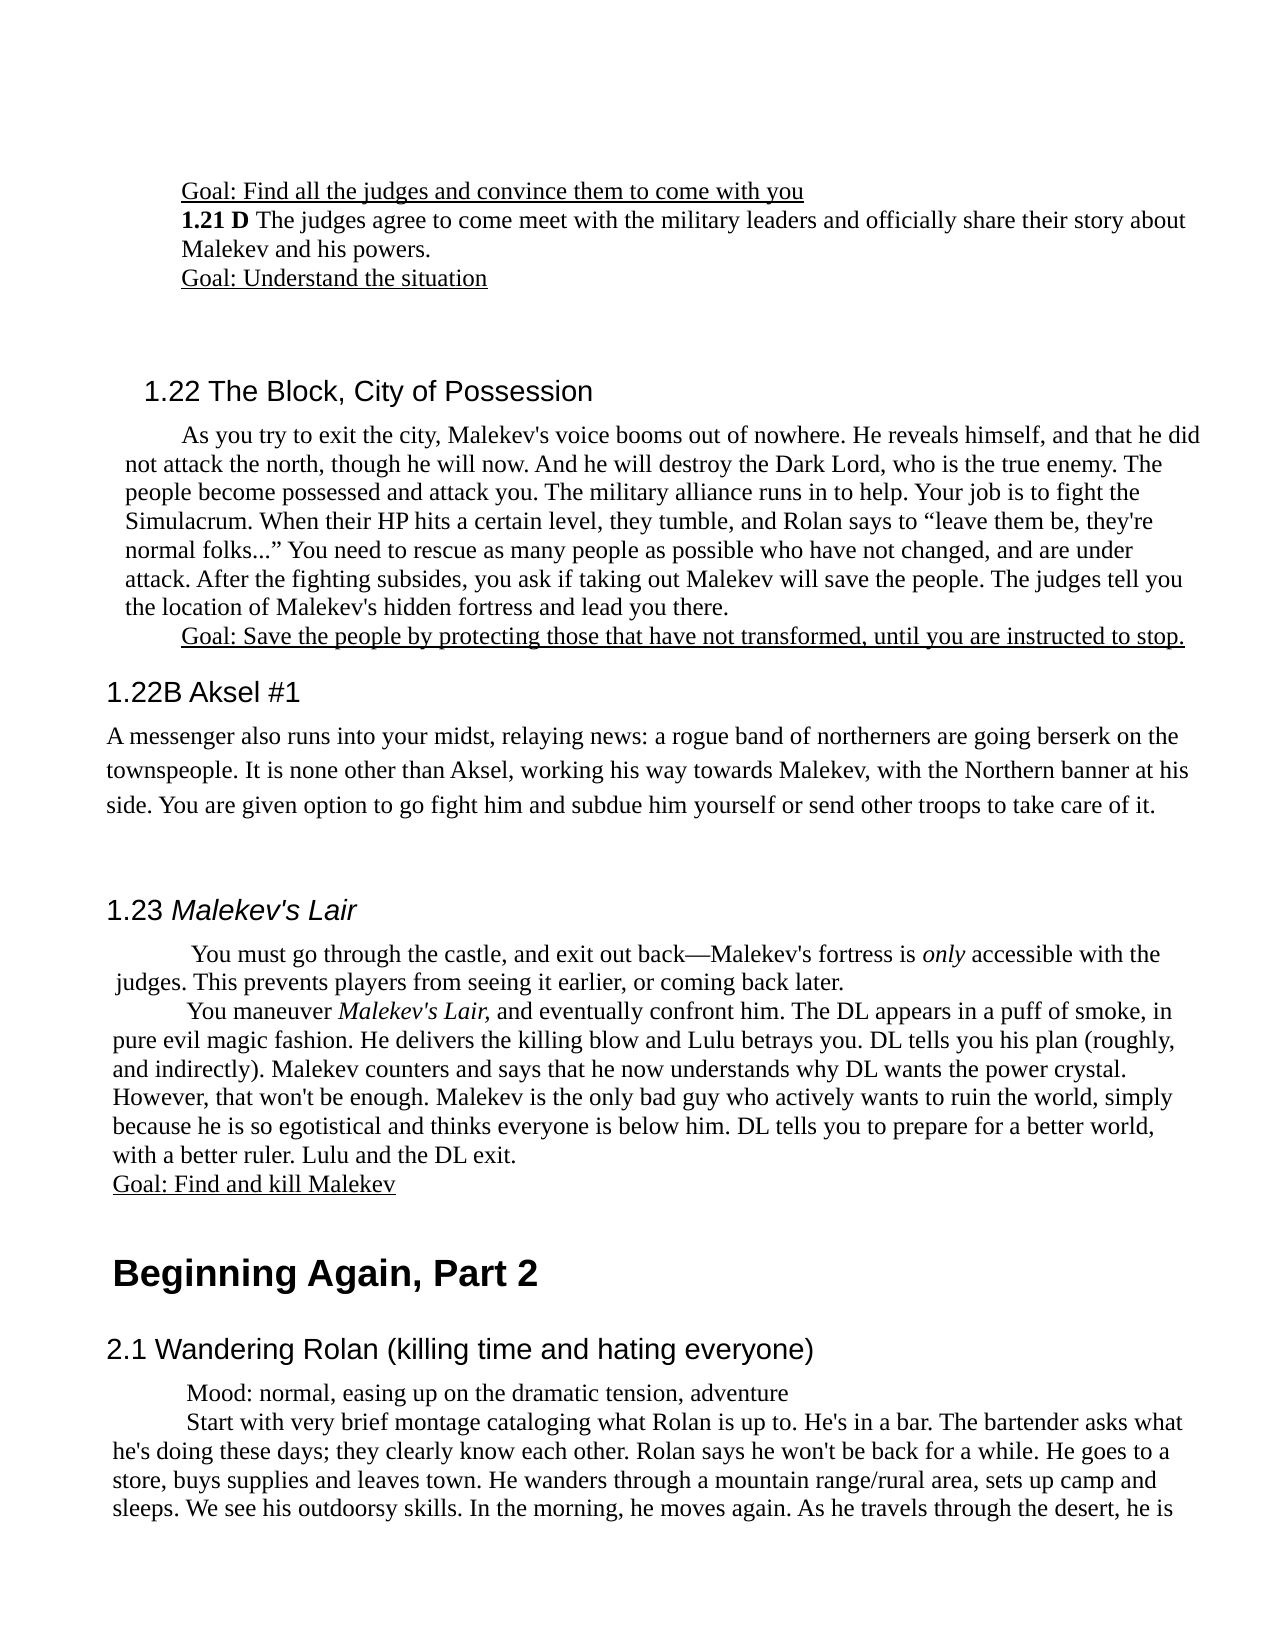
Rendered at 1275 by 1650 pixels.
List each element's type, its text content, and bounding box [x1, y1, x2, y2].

text Start with very brief montage cataloging what Rolan is up to. He's in a bar. The bartender asks what he's doing these days; they clearly know each other. Rolan says he won't be back for a while. He goes to a store, buys supplies and leaves town. He wanders through a mountain range/rural area, sets up camp and sleeps. We see his outdoorsy skills. In the morning, he moves again. As he travels through the desert, he is [112, 1407, 1202, 1522]
list 1.21 D The judges agree to come meet with the military leaders and officially share their story about Malekev and his powers. [181, 205, 1202, 263]
list Goal: Find all the judges and convince them to come with you [181, 176, 1202, 205]
subtitle 1.22 The Block, City of Possession [144, 374, 1202, 407]
list Goal: Find and kill Malekev [112, 1169, 1202, 1197]
list Goal: Save the people by protecting those that have not transformed, until you are instructed to stop. [125, 621, 1202, 650]
list You maneuver Malekev's Lair, and eventually confront him. The DL appears in a puff of smoke, in pure evil magic fashion. He delivers the killing blow and Lulu betrays you. DL tells you his plan (roughly, and indirectly). Malekev counters and says that he now understands why DL wants the power crystal. However, that won't be enough. Malekev is the only bad guy who actively wants to ruin the world, simply because he is so egotistical and thinks everyone is below him. DL tells you to prepare for a better world, with a better ruler. Lulu and the DL exit. [112, 996, 1202, 1169]
subtitle Beginning Again, Part 2 [112, 1251, 1202, 1295]
list You must go through the castle, and exit out back—Malekev's fortress is only accessible with the judges. This prevents players from seeing it earlier, or coming back later. [116, 939, 1202, 996]
subtitle 2.1 Wandering Rolan (killing time and hating everyone) [106, 1332, 1202, 1366]
subtitle 1.22B Aksel #1 [106, 675, 1202, 708]
text Mood: normal, easing up on the dramatic tension, adventure [112, 1378, 1202, 1407]
subtitle 1.23 Malekev's Lair [106, 893, 1202, 926]
list As you try to exit the city, Malekev's voice booms out of nowhere. He reveals himself, and that he did not attack the north, though he will now. And he will destroy the Dark Lord, who is the true enemy. The people become possessed and attack you. The military alliance runs in to help. Your job is to fight the Simulacrum. When their HP hits a certain level, they tumble, and Rolan says to “leave them be, they're normal folks...” You need to rescue as many people as possible who have not changed, and are under attack. After the fighting subsides, you ask if taking out Malekev will save the people. The judges tell you the location of Malekev's hidden fortress and lead you there. [125, 420, 1202, 621]
text A messenger also runs into your midst, relaying news: a rogue band of northerners are going berserk on the townspeople. It is none other than Aksel, working his way towards Malekev, with the Northern banner at his side. You are given option to go fight him and subdue him yourself or send other troops to take care of it. [106, 721, 1202, 819]
list Goal: Understand the situation [181, 263, 1202, 291]
